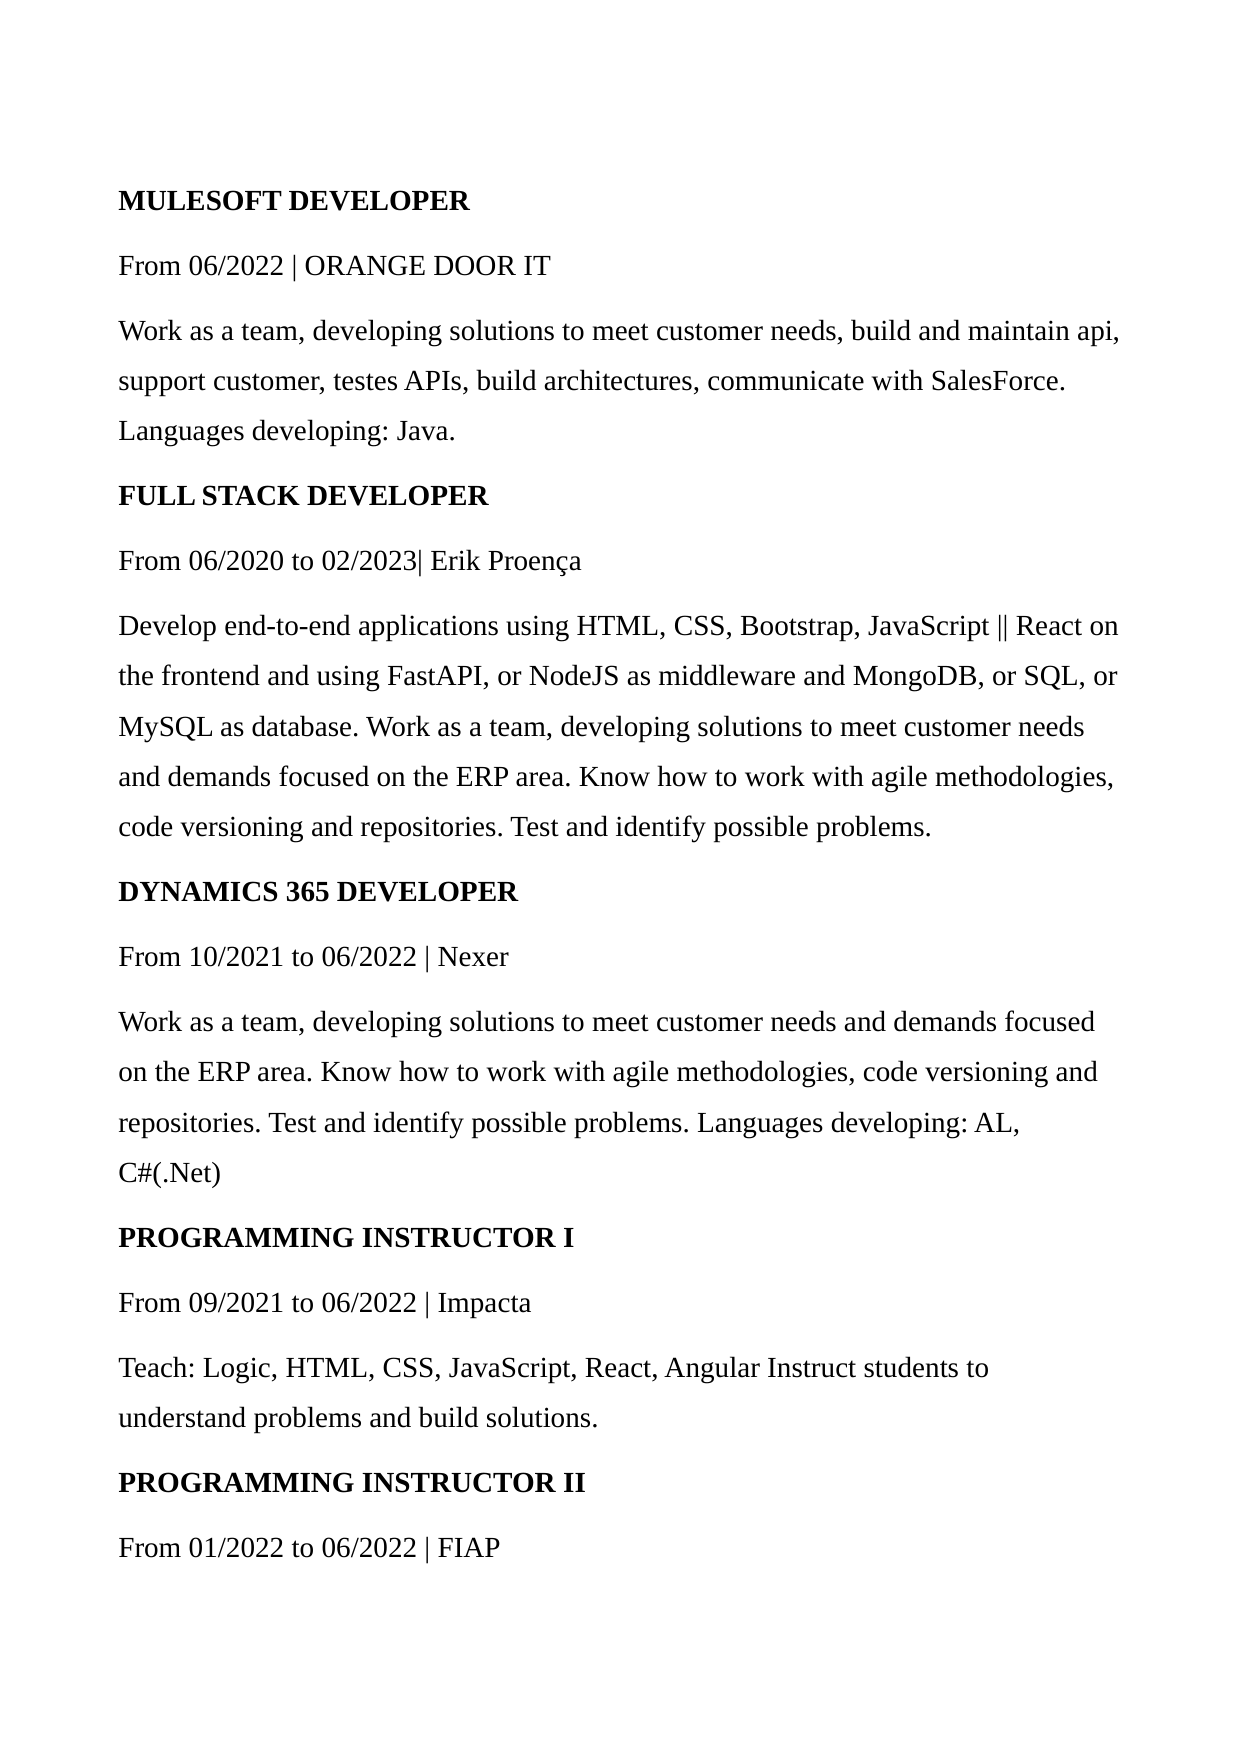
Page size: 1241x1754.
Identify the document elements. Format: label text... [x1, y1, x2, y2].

text DYNAMICS 365 DEVELOPER [118, 874, 1122, 908]
text MULESOFT DEVELOPER [118, 183, 1122, 217]
text Work as a team, developing solutions to meet customer needs and demands focused on the ERP area. Know how to work with agile methodologies, code versioning and repositories. Test and identify possible problems. Languages developing: AL, C#(.Net) [118, 1004, 1122, 1188]
text From 06/2022 | ORANGE DOOR IT [118, 248, 1122, 281]
text From 01/2022 to 06/2022 | FIAP [118, 1530, 1122, 1563]
text From 10/2021 to 06/2022 | Nexer [118, 939, 1122, 973]
text PROGRAMMING INSTRUCTOR II [118, 1465, 1122, 1498]
text From 06/2020 to 02/2023| Erik Proença [118, 543, 1122, 577]
text Work as a team, developing solutions to meet customer needs, build and maintain api, support customer, testes APIs, build architectures, communicate with SalesForce. Languages developing: Java. [118, 313, 1122, 447]
text Teach: Logic, HTML, CSS, JavaScript, React, Angular Instruct students to understand problems and build solutions. [118, 1350, 1122, 1433]
text PROGRAMMING INSTRUCTOR I [118, 1220, 1122, 1253]
text Develop end-to-end applications using HTML, CSS, Bootstrap, JavaScript || React on the frontend and using FastAPI, or NodeJS as middleware and MongoDB, or SQL, or MySQL as database. Work as a team, developing solutions to meet customer needs and demands focused on the ERP area. Know how to work with agile methodologies, code versioning and repositories. Test and identify possible problems. [118, 608, 1122, 843]
text From 09/2021 to 06/2022 | Impacta [118, 1285, 1122, 1318]
text FULL STACK DEVELOPER [118, 478, 1122, 512]
